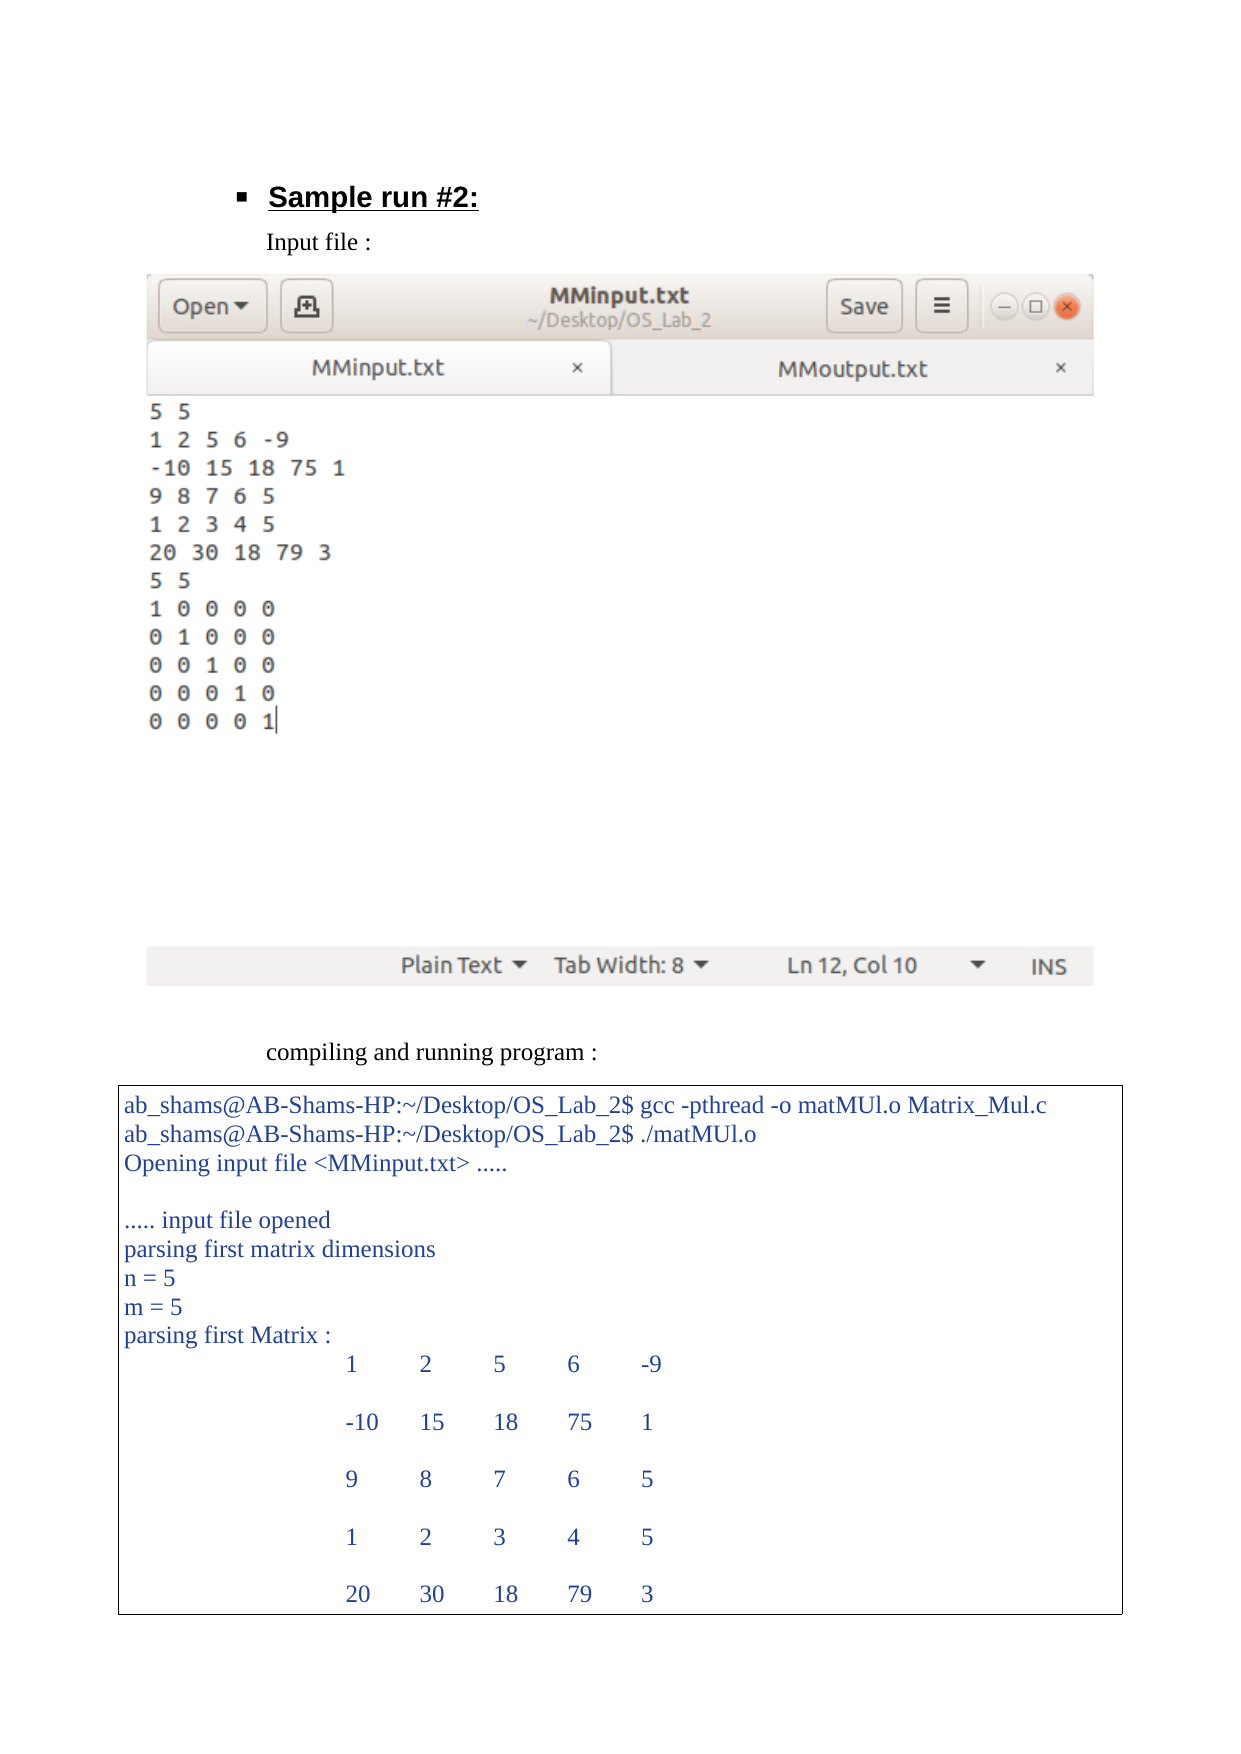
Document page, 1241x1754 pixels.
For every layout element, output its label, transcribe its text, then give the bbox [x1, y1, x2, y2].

text Input file : [118, 227, 1122, 255]
table_header ab_shams@AB-Shams-HP:~/Desktop/OS_Lab_2$ gcc -pthread -o matMUl.o Matrix_Mul.c ab_shams@AB-Shams-HP:~/Desktop/OS_Lab_2$ ./matMUl.o Opening input file <MMinput.txt> ..... ..... input file opened parsing first matrix dimensions n = 5 m = 5 parsing first Matrix : 1 2 5 6 -9 -10 15 18 75 1 9 8 7 6 5 1 2 3 4 5 20 30 18 79 3 [119, 1086, 1122, 1614]
picture [146, 274, 1094, 986]
subtitle Sample run #2: [231, 180, 1122, 214]
text compiling and running program : [118, 1037, 1122, 1066]
